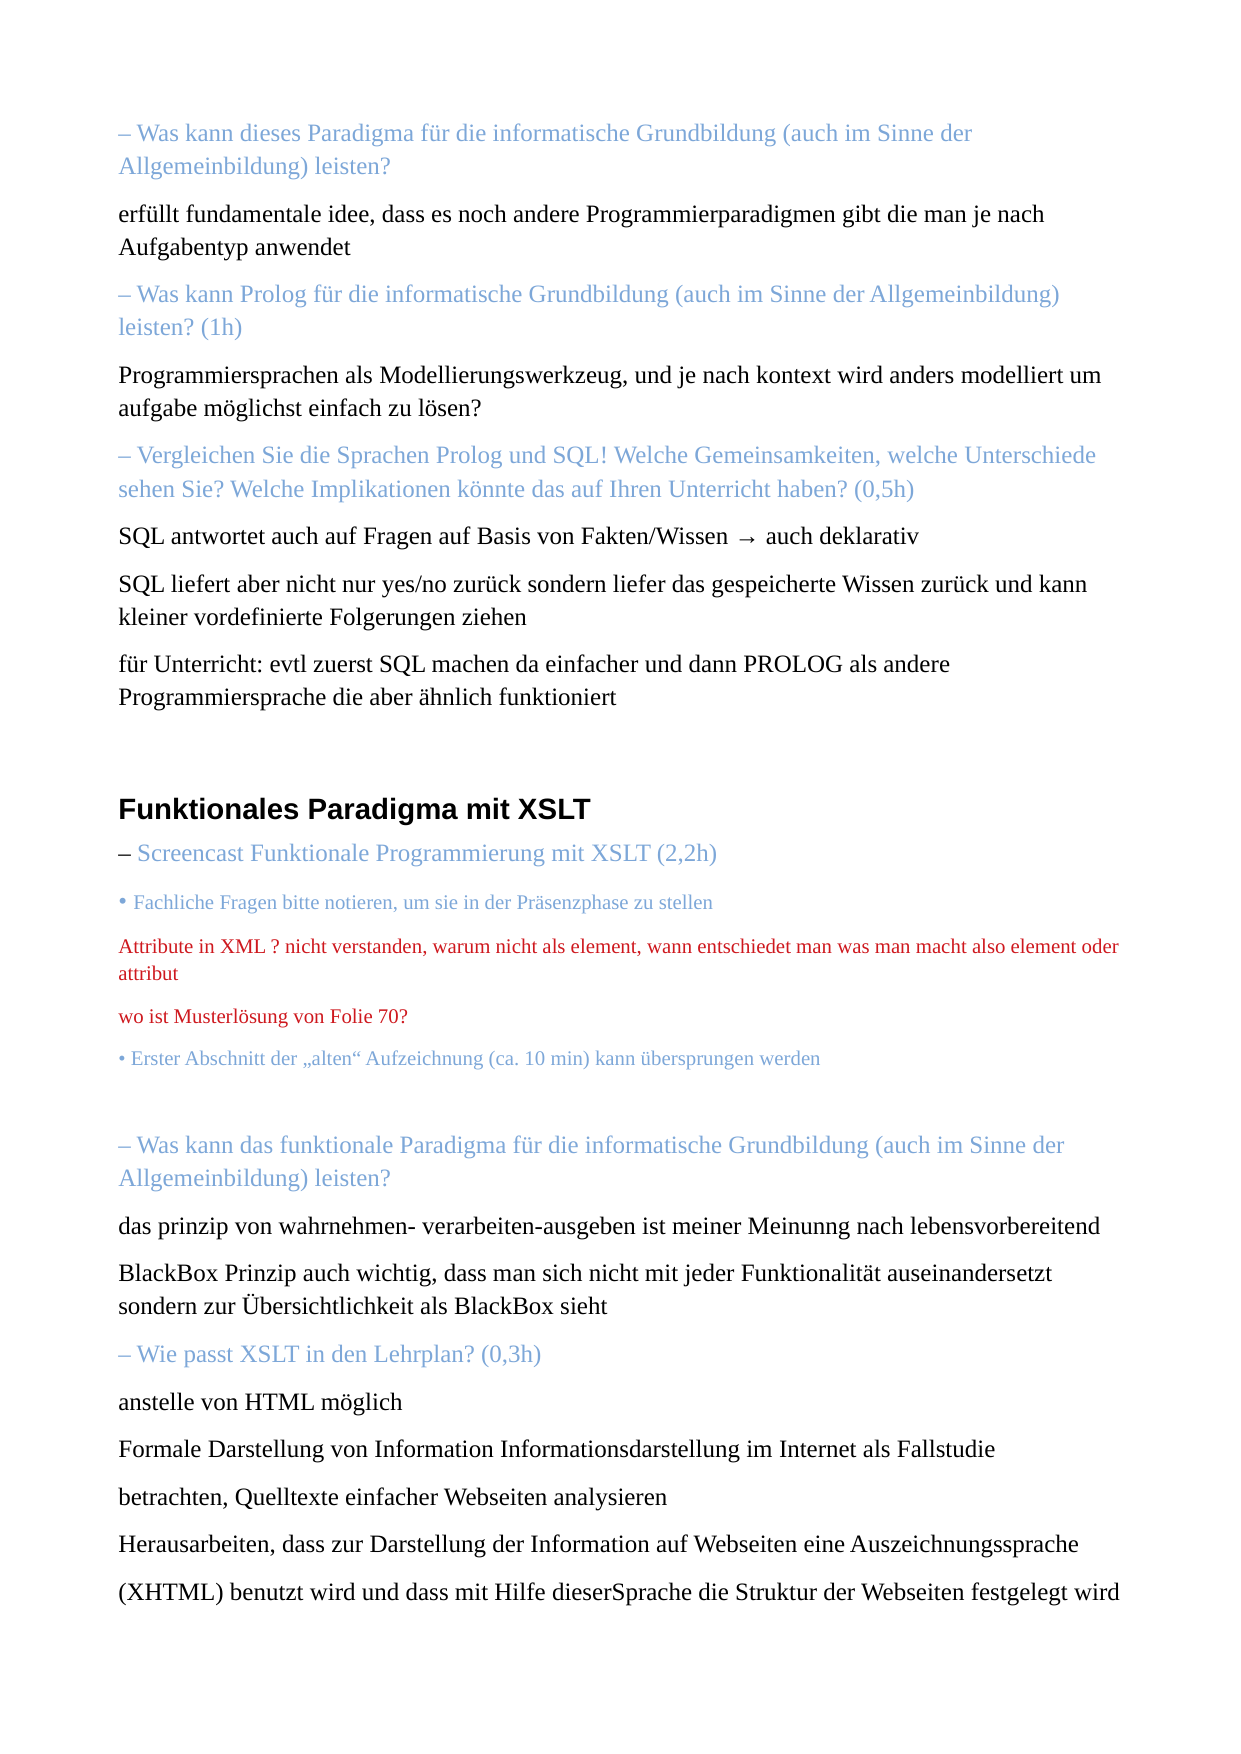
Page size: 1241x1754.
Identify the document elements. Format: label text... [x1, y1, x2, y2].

text Herausarbeiten, dass zur Darstellung der Information auf Webseiten eine Auszeichnungssprache [118, 1529, 1122, 1558]
text für Unterricht: evtl zuerst SQL machen da einfacher und dann PROLOG als andere Programmiersprache die aber ähnlich funktioniert [118, 649, 1122, 711]
text – Was kann Prolog für die informatische Grundbildung (auch im Sinne der Allgemeinbildung) leisten? (1h) [118, 279, 1122, 341]
text erfüllt fundamentale idee, dass es noch andere Programmierparadigmen gibt die man je nach Aufgabentyp anwendet [118, 199, 1122, 261]
text – Vergleichen Sie die Sprachen Prolog und SQL! Welche Gemeinsamkeiten, welche Unterschiede sehen Sie? Welche Implikationen könnte das auf Ihren Unterricht haben? (0,5h) [118, 441, 1122, 502]
text • Fachliche Fragen bitte notieren, um sie in der Präsenzphase zu stellen [118, 886, 1122, 915]
text anstelle von HTML möglich [118, 1387, 1122, 1415]
text • Erster Abschnitt der „alten“ Aufzeichnung (ca. 10 min) kann übersprungen werden [118, 1046, 1122, 1070]
text betrachten, Quelltexte einfacher Webseiten analysieren [118, 1482, 1122, 1511]
text – Was kann dieses Paradigma für die informatische Grundbildung (auch im Sinne der Allgemeinbildung) leisten? [118, 118, 1122, 180]
text SQL antwortet auch auf Fragen auf Basis von Fakten/Wissen → auch deklarativ [118, 521, 1122, 550]
text SQL liefert aber nicht nur yes/no zurück sondern liefer das gespeicherte Wissen zurück und kann kleiner vordefinierte Folgerungen ziehen [118, 569, 1122, 631]
text Attribute in XML ? nicht verstanden, warum nicht als element, wann entschiedet man was man macht also element oder attribut [118, 934, 1122, 985]
text – Wie passt XSLT in den Lehrplan? (0,3h) [118, 1339, 1122, 1368]
text wo ist Musterlösung von Folie 70? [118, 1003, 1122, 1028]
text Formale Darstellung von Information Informationsdarstellung im Internet als Fallstudie [118, 1434, 1122, 1463]
text Programmiersprachen als Modellierungswerkzeug, und je nach kontext wird anders modelliert um aufgabe möglichst einfach zu lösen? [118, 360, 1122, 422]
text – Was kann das funktionale Paradigma für die informatische Grundbildung (auch im Sinne der Allgemeinbildung) leisten? [118, 1130, 1122, 1192]
text (XHTML) benutzt wird und dass mit Hilfe dieserSprache die Struktur der Webseiten festgelegt wird [118, 1577, 1122, 1606]
text das prinzip von wahrnehmen- verarbeiten-ausgeben ist meiner Meinunng nach lebensvorbereitend [118, 1211, 1122, 1239]
text – Screencast Funktionale Programmierung mit XSLT (2,2h) [118, 838, 1122, 867]
text BlackBox Prinzip auch wichtig, dass man sich nicht mit jeder Funktionalität auseinandersetzt sondern zur Übersichtlichkeit als BlackBox sieht [118, 1258, 1122, 1320]
subtitle Funktionales Paradigma mit XSLT [118, 792, 1122, 826]
